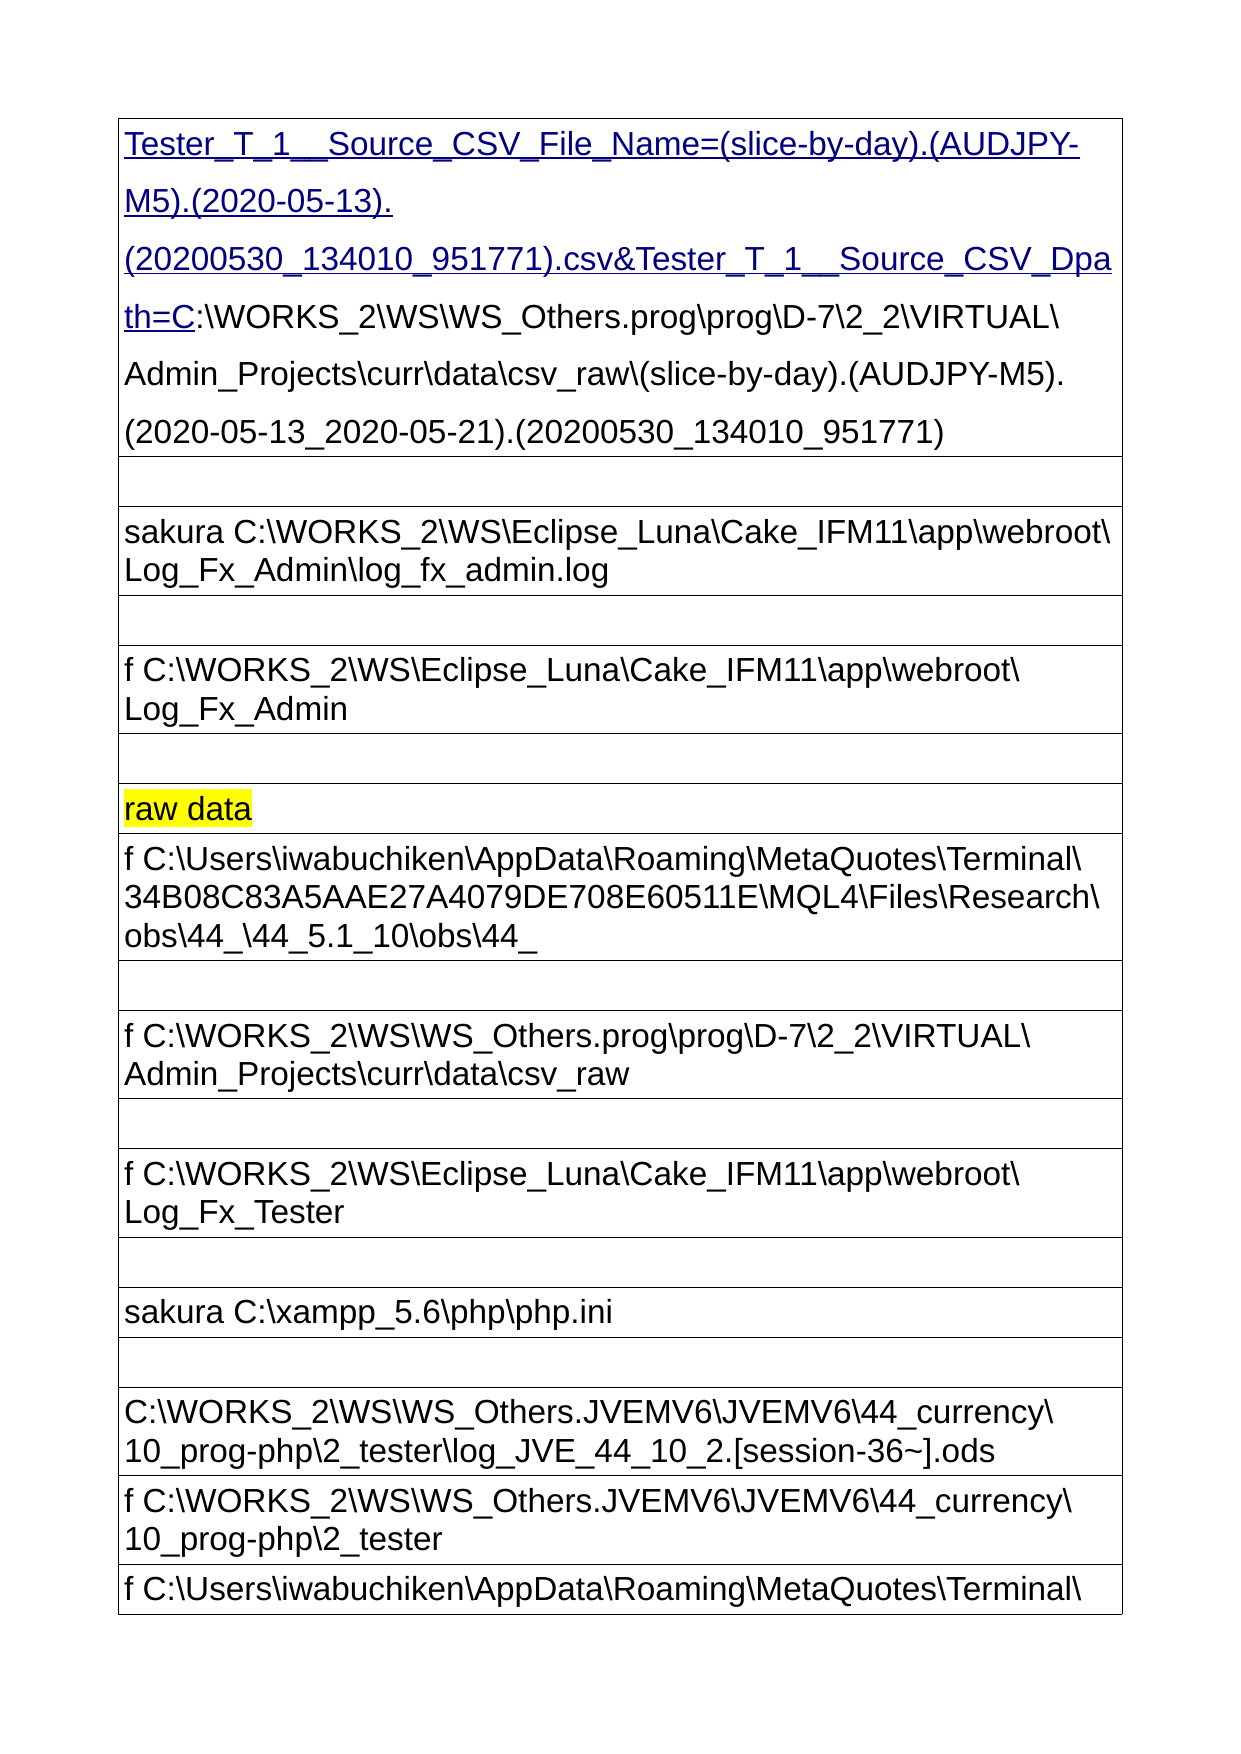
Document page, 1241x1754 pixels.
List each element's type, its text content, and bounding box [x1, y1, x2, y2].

table_cell f C:\WORKS_2\WS\Eclipse_Luna\Cake_IFM11\app\webroot\Log_Fx_Tester [119, 1149, 1122, 1237]
table_cell [119, 1099, 1122, 1148]
table_cell sakura C:\xampp_5.6\php\php.ini [119, 1288, 1122, 1337]
table_cell C:\WORKS_2\WS\WS_Others.JVEMV6\JVEMV6\44_currency\10_prog-php\2_tester\log_JVE_44_10_2.[session-36~].ods [119, 1388, 1122, 1475]
table_cell f C:\WORKS_2\WS\Eclipse_Luna\Cake_IFM11\app\webroot\Log_Fx_Admin [119, 646, 1122, 733]
table_cell f C:\WORKS_2\WS\WS_Others.JVEMV6\JVEMV6\44_currency\10_prog-php\2_tester [119, 1476, 1122, 1564]
table_cell [119, 1338, 1122, 1387]
table_cell [119, 1238, 1122, 1287]
table_cell f C:\Users\iwabuchiken\AppData\Roaming\MetaQuotes\Terminal\34B08C83A5AAE27A4079DE708E60511E\MQL4\Files\Research\obs\44_\44_5.1_10\obs\44_ [119, 834, 1122, 960]
table_cell [119, 734, 1122, 783]
table_cell [119, 596, 1122, 644]
table_cell [119, 457, 1122, 506]
table_cell sakura C:\WORKS_2\WS\Eclipse_Luna\Cake_IFM11\app\webroot\Log_Fx_Admin\log_fx_admin.log [119, 507, 1122, 594]
table_cell raw data [119, 784, 1122, 833]
table_cell Tester_T_1__Source_CSV_File_Name=(slice-by-day).(AUDJPY-M5).(2020-05-13).(20200530_134010_951771).csv&Tester_T_1__Source_CSV_Dpath=C:\WORKS_2\WS\WS_Others.prog\prog\D-7\2_2\VIRTUAL\Admin_Projects\curr\data\csv_raw\(slice-by-day).(AUDJPY-M5).(2020-05-13_2020-05-21).(20200530_134010_951771) [119, 119, 1122, 456]
table_cell [119, 961, 1122, 1010]
table_cell f C:\WORKS_2\WS\WS_Others.prog\prog\D-7\2_2\VIRTUAL\Admin_Projects\curr\data\csv_raw [119, 1011, 1122, 1098]
table_cell f C:\Users\iwabuchiken\AppData\Roaming\MetaQuotes\Terminal\ [119, 1565, 1122, 1614]
